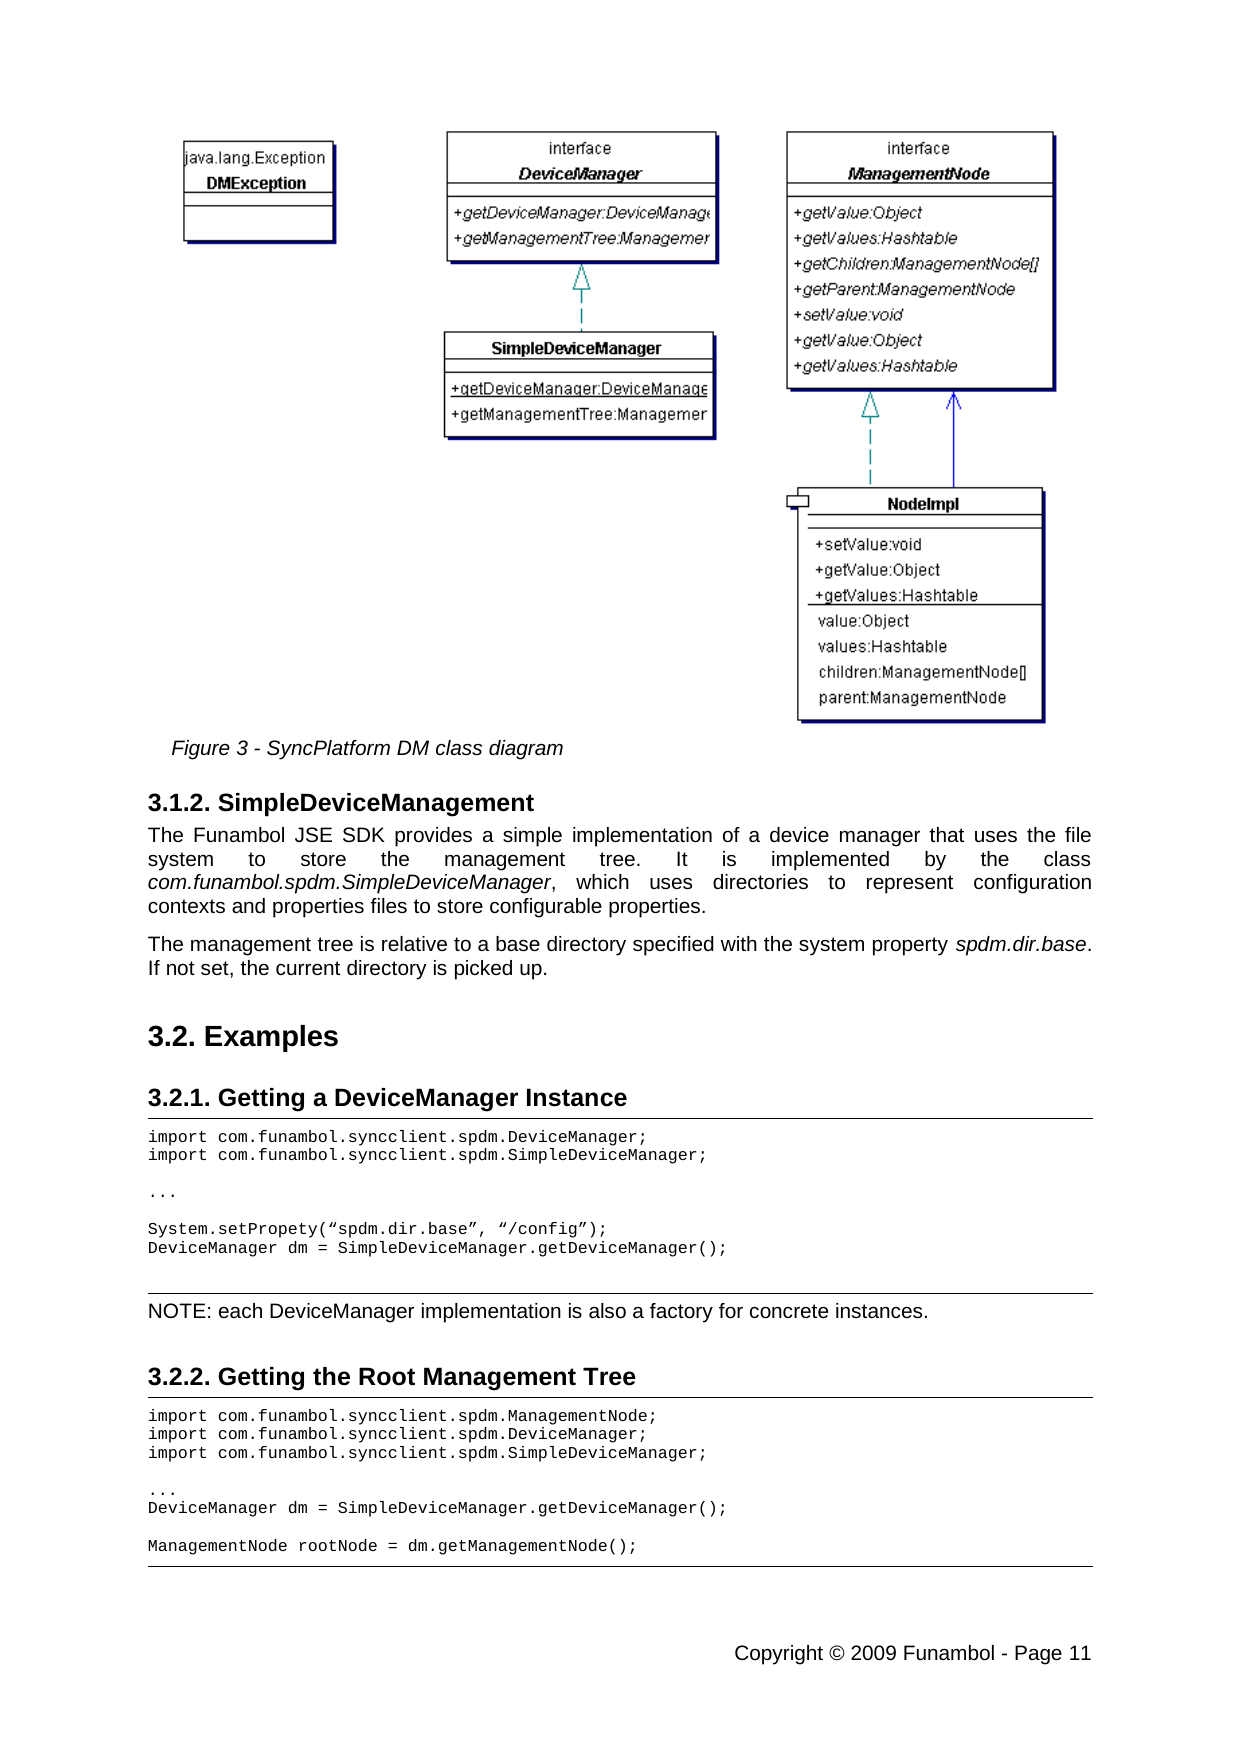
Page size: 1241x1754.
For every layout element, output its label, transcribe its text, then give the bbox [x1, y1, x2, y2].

text import com.funambol.syncclient.spdm.ManagementNode; [148, 1398, 1093, 1426]
text ... [148, 1482, 1093, 1500]
text NOTE: each DeviceManager implementation is also a factory for concrete instances. [148, 1299, 1093, 1323]
text import com.funambol.syncclient.spdm.DeviceManager; [148, 1119, 1093, 1147]
text System.setPropety(“spdm.dir.base”, “/config”); [148, 1221, 1093, 1240]
subtitle Getting a DeviceManager Instance [148, 1084, 1093, 1112]
text import com.funambol.syncclient.spdm.SimpleDeviceManager; [148, 1147, 1093, 1166]
subtitle Examples [148, 1020, 1093, 1052]
subtitle Getting the Root Management Tree [148, 1363, 1093, 1391]
text Figure 3 - SyncPlatform DM class diagram [171, 737, 1069, 760]
text The Funambol JSE SDK provides a simple implementation of a device manager that uses the file system to store the management tree. It is implemented by the class com.funambol.spdm.SimpleDeviceManager, which uses directories to represent configuration contexts and properties files to store configurable properties. [148, 824, 1093, 918]
text ... [148, 1184, 1093, 1203]
text ManagementNode rootNode = dm.getManagementNode(); [148, 1527, 1093, 1566]
subtitle SimpleDeviceManagement [148, 118, 1093, 817]
text import com.funambol.syncclient.spdm.DeviceManager; [148, 1426, 1093, 1445]
text import com.funambol.syncclient.spdm.SimpleDeviceManager; [148, 1445, 1093, 1463]
text DeviceManager dm = SimpleDeviceManager.getDeviceManager(); [148, 1240, 1093, 1258]
text The management tree is relative to a base directory specified with the system property spdm.dir.base. If not set, the current directory is picked up. [148, 933, 1093, 980]
text DeviceManager dm = SimpleDeviceManager.getDeviceManager(); [148, 1500, 1093, 1519]
picture [171, 118, 1070, 737]
